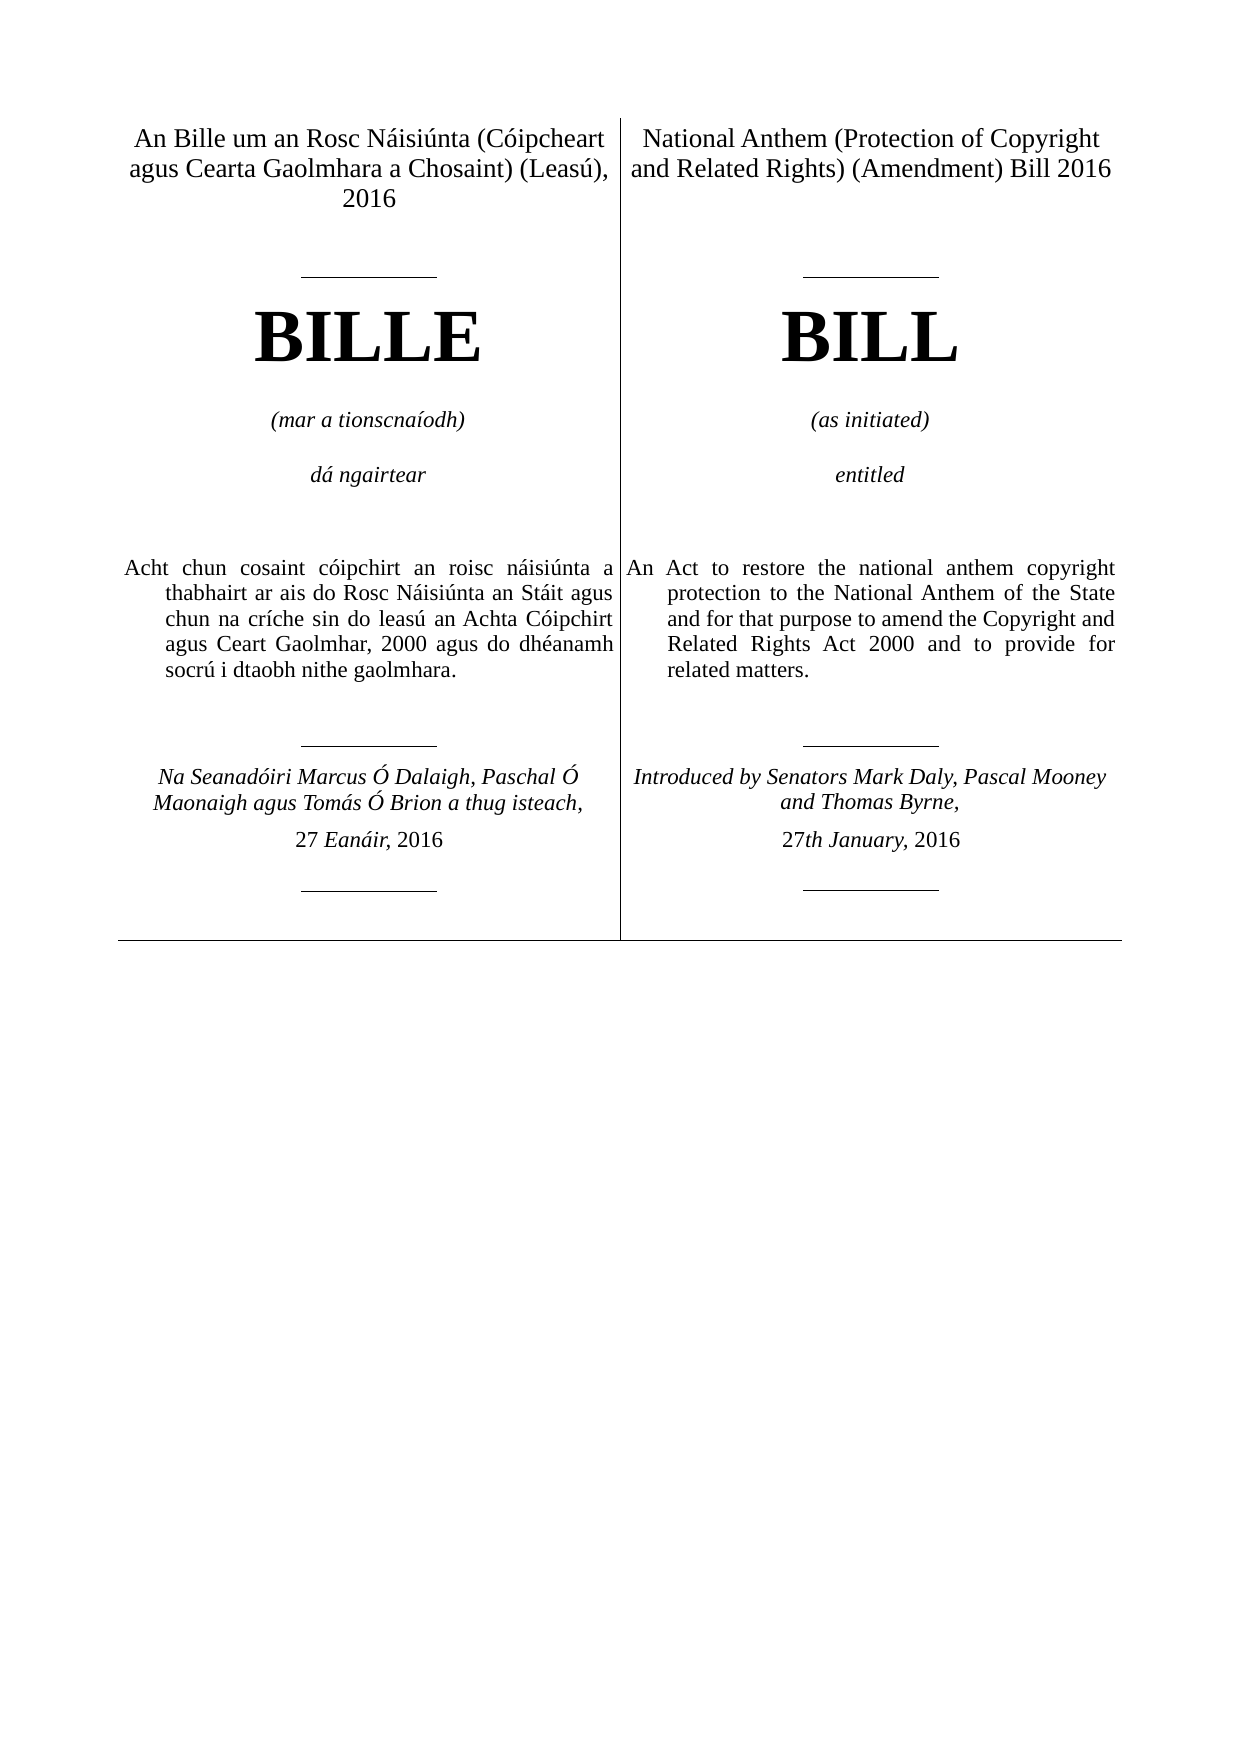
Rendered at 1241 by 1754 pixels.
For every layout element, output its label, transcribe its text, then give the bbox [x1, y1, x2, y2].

table_header National Anthem (Protection of Copyright and Related Rights) (Amendment) Bill 2016 BILL (as initiated) entitled An Act to restore the national anthem copyright protection to the National Anthem of the State and for that purpose to amend the Copyright and Related Rights Act 2000 and to provide for related matters. Introduced by Senators Mark Daly, Pascal Mooney and Thomas Byrne, 27th January, 2016 [621, 118, 1122, 940]
table_header An Bille um an Rosc Náisiúnta (Cóipcheart agus Cearta Gaolmhara a Chosaint) (Leasú), 2016 BILLE (mar a tionscnaíodh) dá ngairtear Acht chun cosaint cóipchirt an roisc náisiúnta a thabhairt ar ais do Rosc Náisiúnta an Stáit agus chun na críche sin do leasú an Achta Cóipchirt agus Ceart Gaolmhar, 2000 agus do dhéanamh socrú i dtaobh nithe gaolmhara. Na Seanadóiri Marcus Ó Dalaigh, Paschal Ó Maonaigh agus Tomás Ó Brion a thug isteach, 27 Eanáir, 2016 [118, 118, 620, 940]
